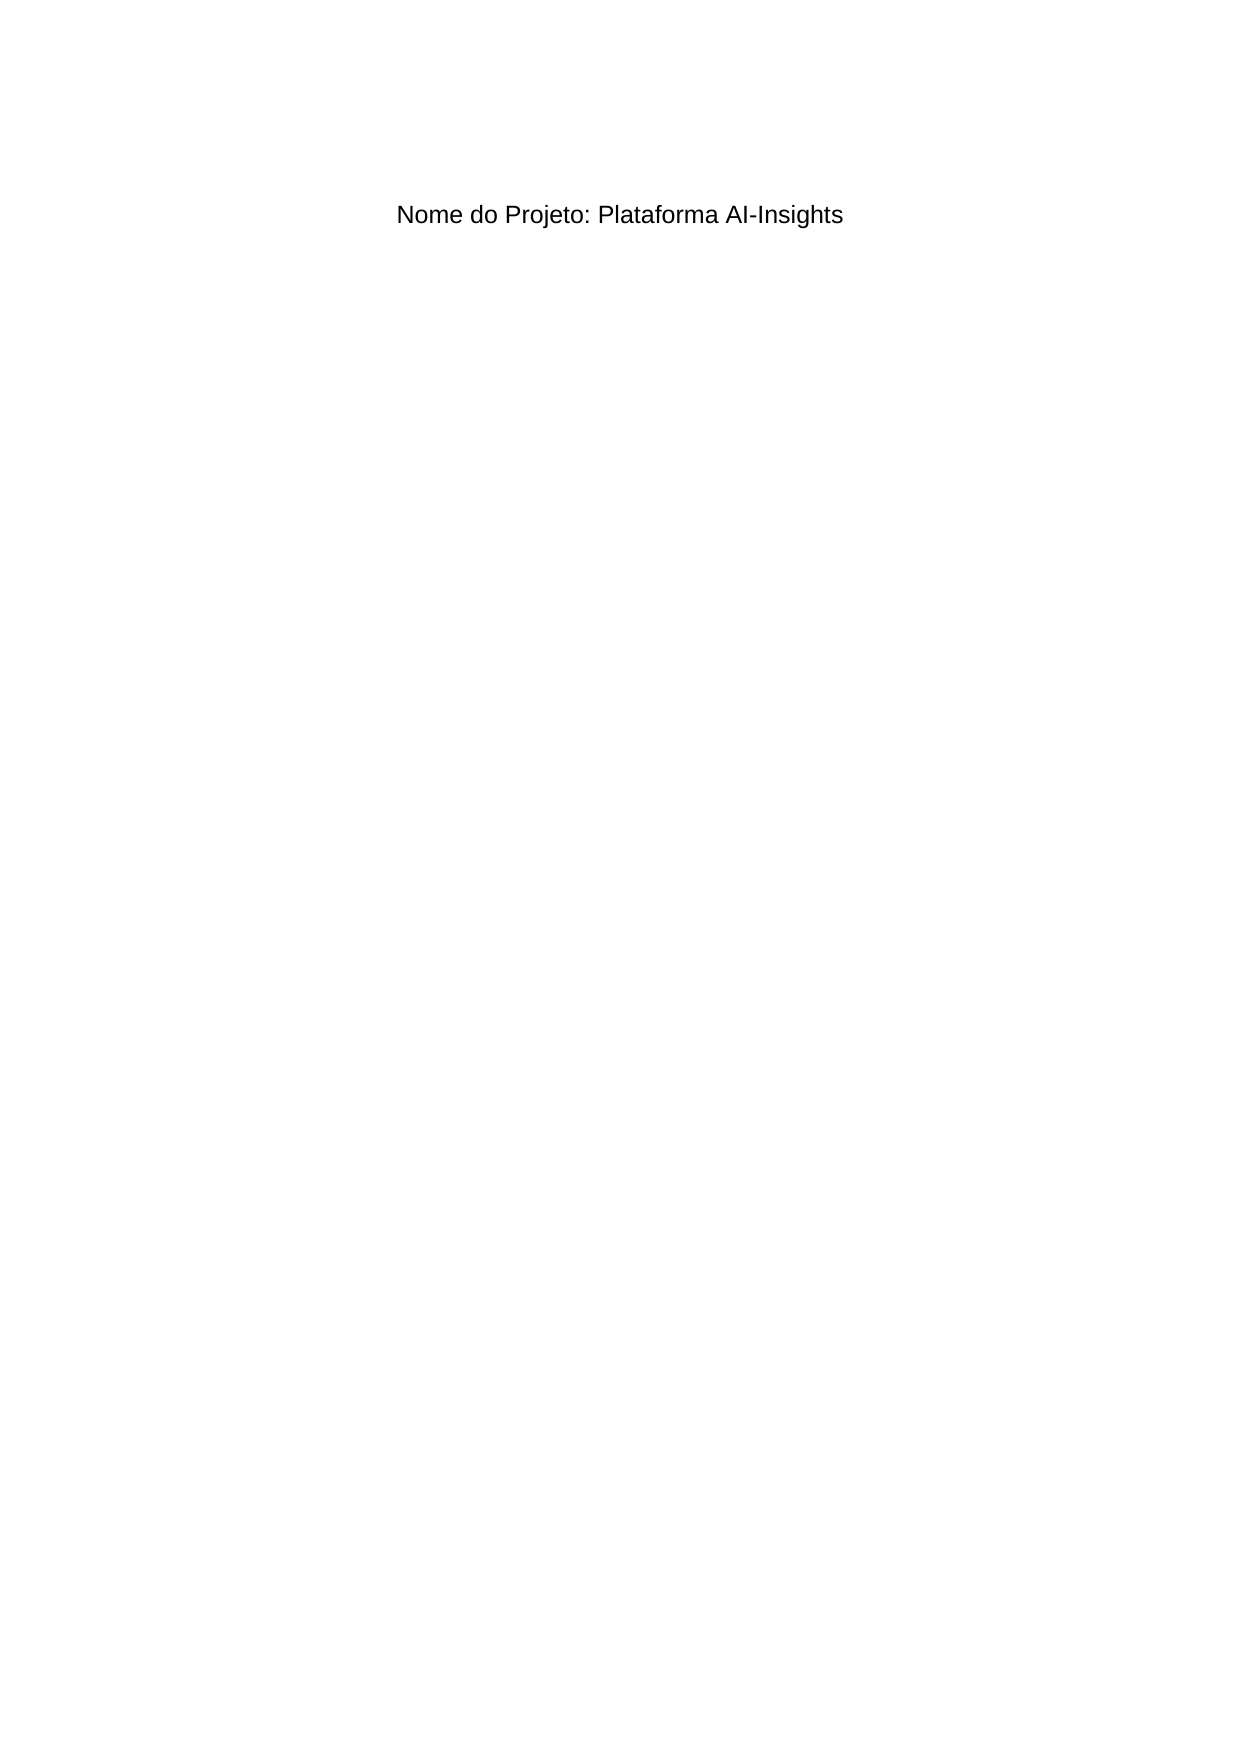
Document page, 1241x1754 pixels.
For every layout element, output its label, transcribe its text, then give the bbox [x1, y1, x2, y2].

text Nome do Projeto: Plataforma AI-Insights [150, 200, 1090, 229]
